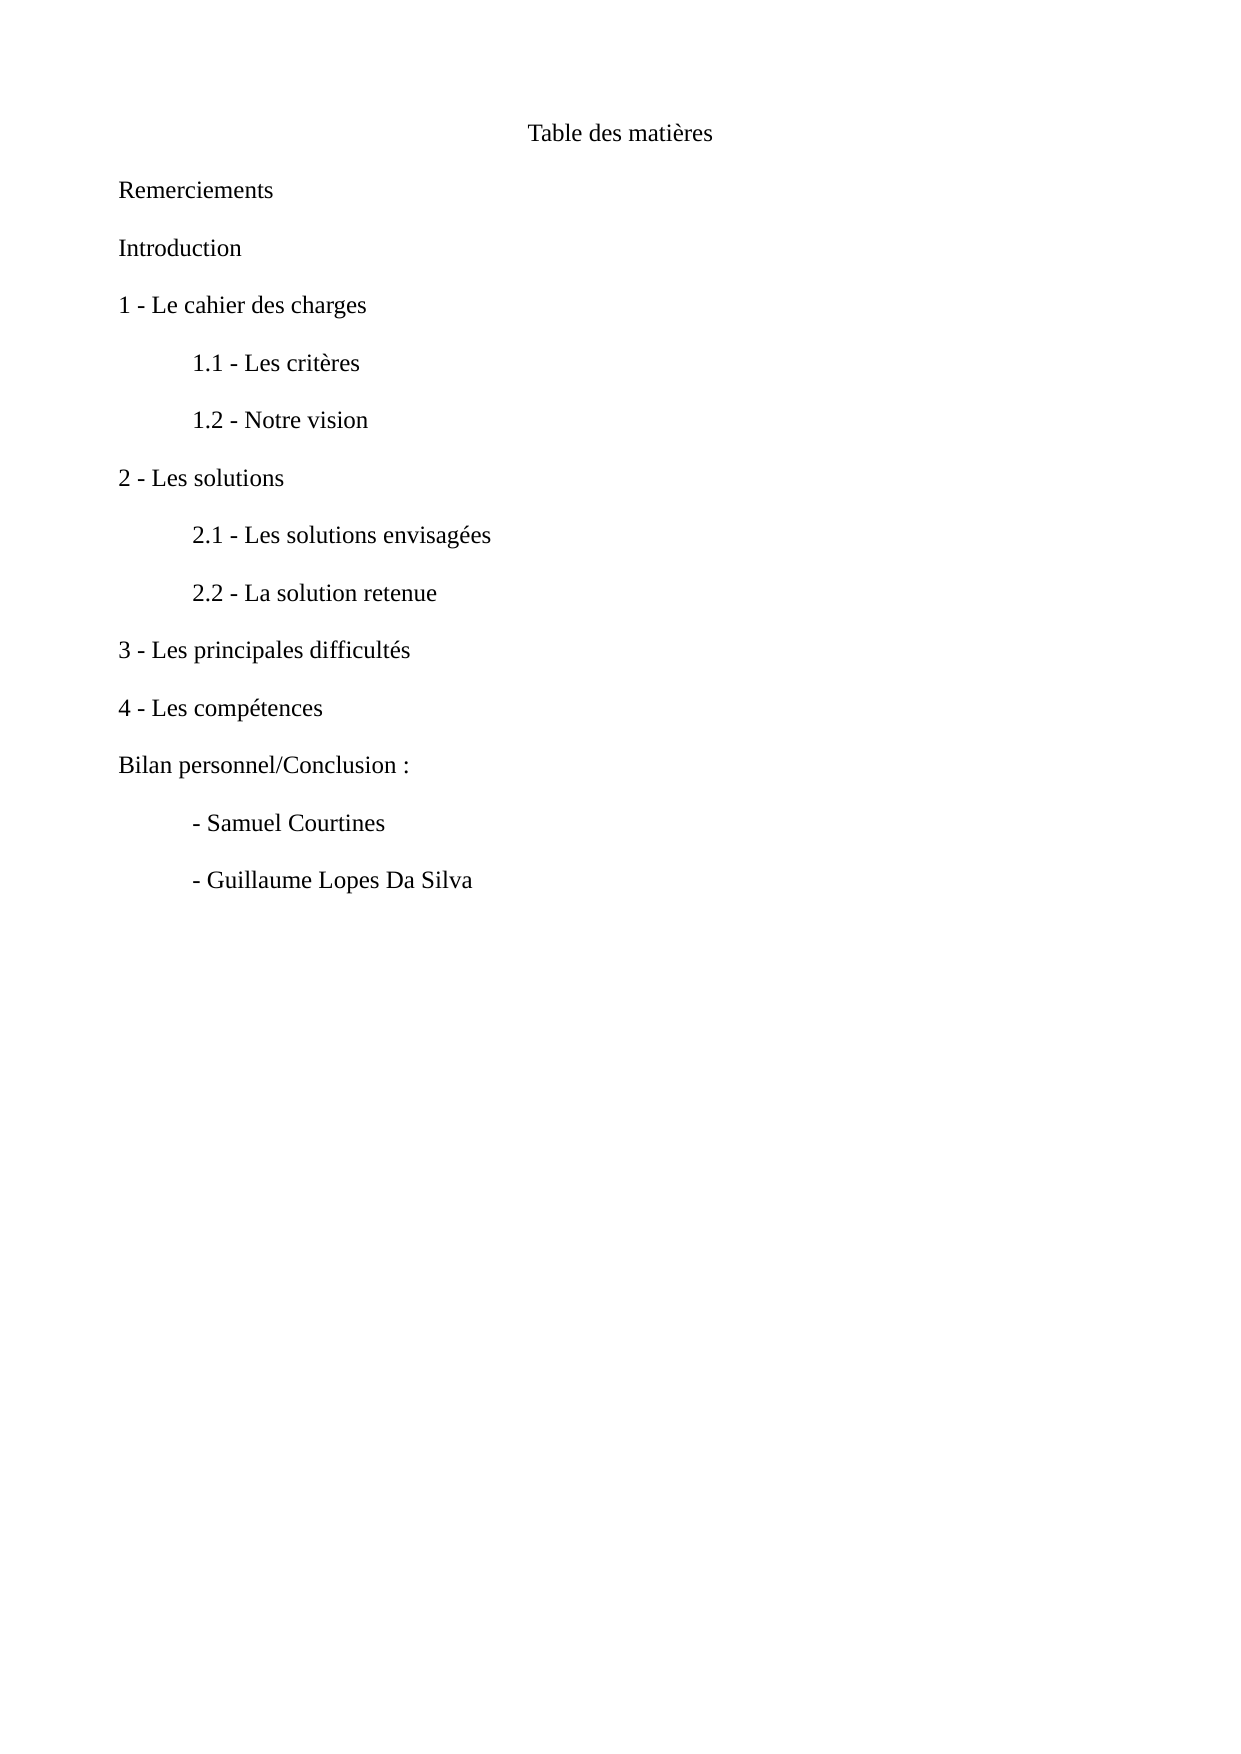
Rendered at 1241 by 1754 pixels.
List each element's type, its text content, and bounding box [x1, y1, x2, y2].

text 3 - Les principales difficultés [118, 636, 1122, 664]
text Table des matières [118, 118, 1122, 147]
text Bilan personnel/Conclusion : [118, 751, 1122, 779]
text - Guillaume Lopes Da Silva [118, 866, 1122, 894]
text 1.2 - Notre vision [118, 406, 1122, 434]
text 2.2 - La solution retenue [118, 578, 1122, 607]
text Remerciements [118, 176, 1122, 204]
text Introduction [118, 233, 1122, 262]
text 4 - Les compétences [118, 693, 1122, 722]
text 2.1 - Les solutions envisagées [118, 521, 1122, 549]
list 1 - Le cahier des charges [118, 291, 1122, 319]
text 2 - Les solutions [118, 463, 1122, 492]
text 1.1 - Les critères [118, 348, 1122, 377]
text - Samuel Courtines [118, 808, 1122, 837]
